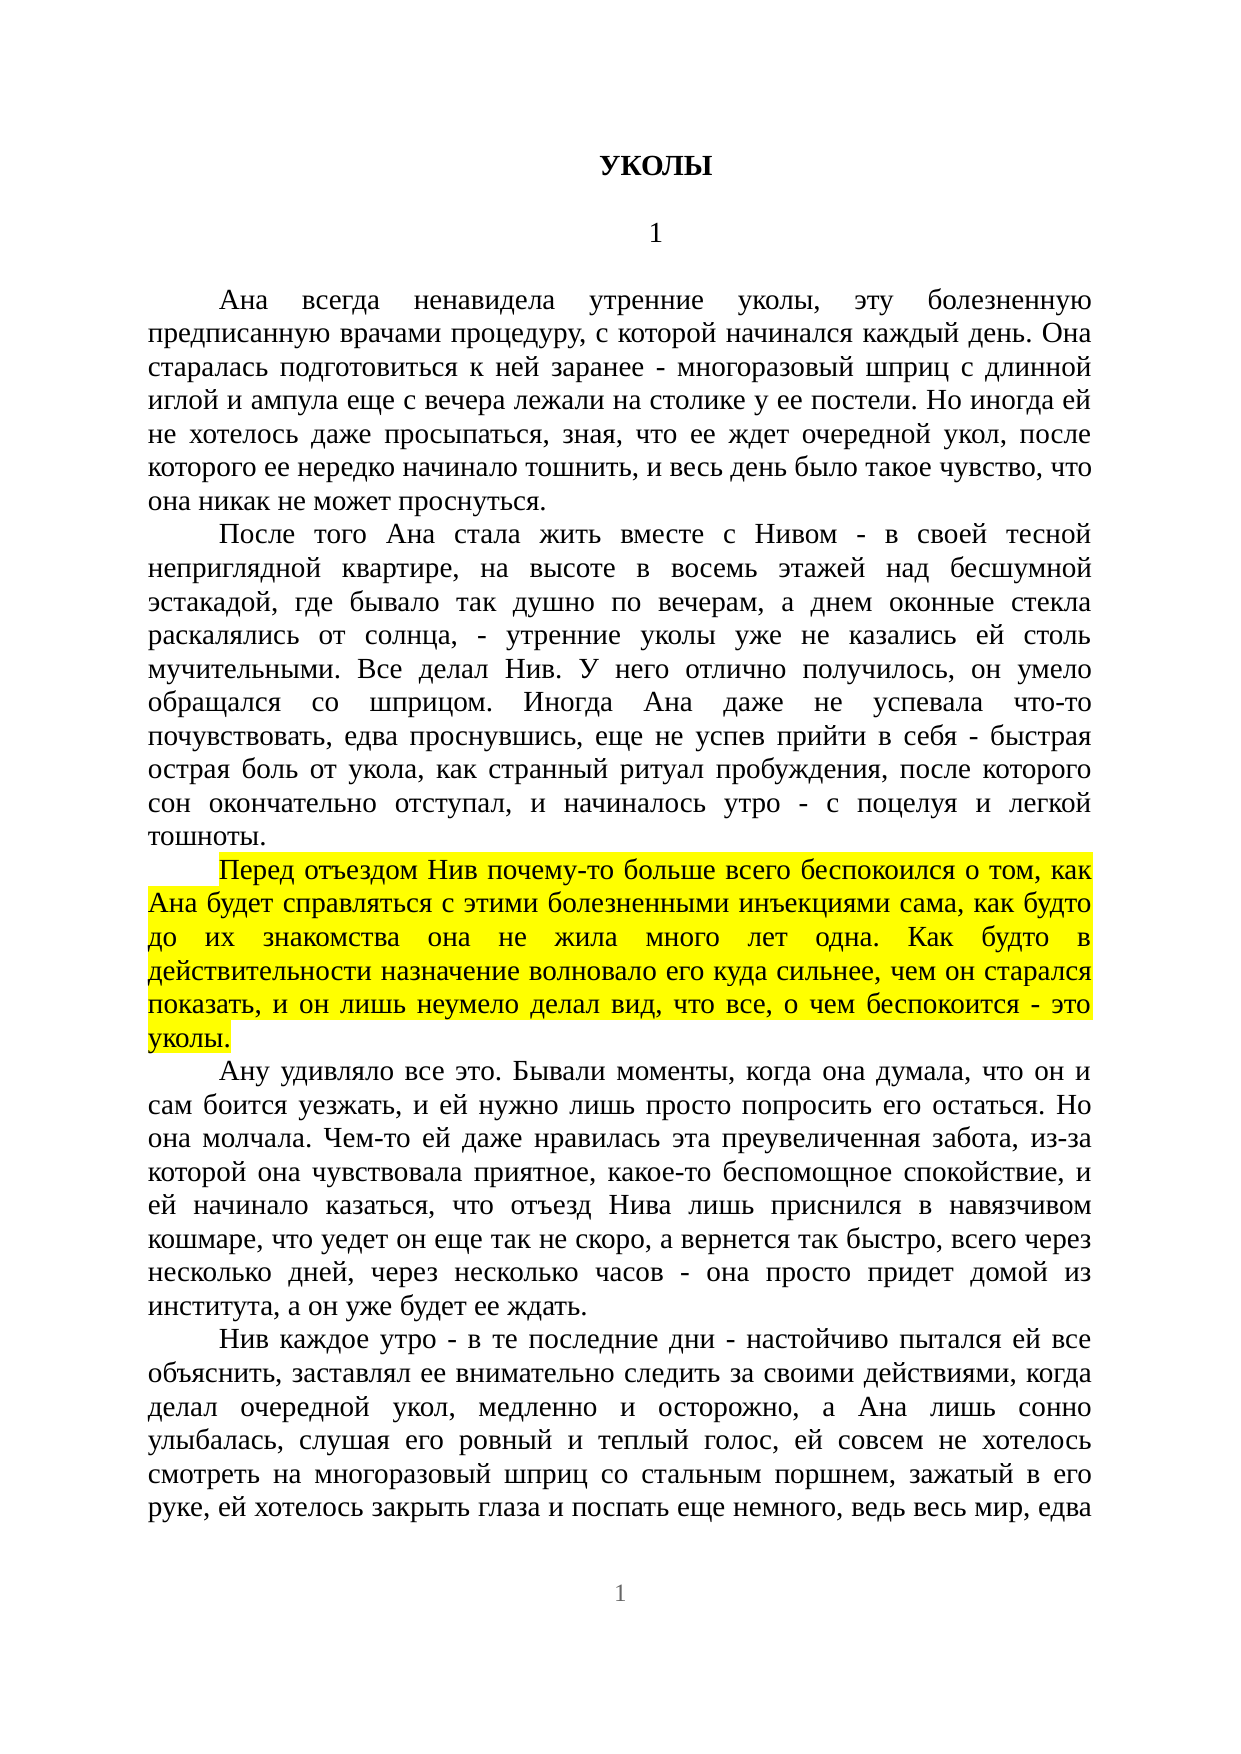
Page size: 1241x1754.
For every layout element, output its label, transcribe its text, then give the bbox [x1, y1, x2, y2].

text УКОЛЫ [148, 148, 1093, 181]
text 1 [148, 215, 1093, 248]
text Перед отъездом Нив почему-то больше всего беспокоился о том, как Ана будет справляться с этими болезненными инъекциями сама, как будто до их знакомства она не жила много лет одна. Как будто в действительности назначение волновало его куда сильнее, чем он старался показать, и он лишь неумело делал вид, что все, о чем беспокоится - это уколы. [148, 852, 1093, 1053]
text Ану удивляло все это. Бывали моменты, когда она думала, что он и сам боится уезжать, и ей нужно лишь просто попросить его остаться. Но она молчала. Чем-то ей даже нравилась эта преувеличенная забота, из-за которой она чувствовала приятное, какое-то беспомощное спокойствие, и ей начинало казаться, что отъезд Нива лишь приснился в навязчивом кошмаре, что уедет он еще так не скоро, а вернется так быстро, всего через несколько дней, через несколько часов - она просто придет домой из института, а он уже будет ее ждать. [148, 1053, 1093, 1322]
text Ана всегда ненавидела утренние уколы, эту болезненную предписанную врачами процедуру, с которой начинался каждый день. Она старалась подготовиться к ней заранее - многоразовый шприц с длинной иглой и ампула еще с вечера лежали на столике у ее постели. Но иногда ей не хотелось даже просыпаться, зная, что ее ждет очередной укол, после которого ее нередко начинало тошнить, и весь день было такое чувство, что она никак не может проснуться. [148, 282, 1093, 517]
text Нив каждое утро - в те последние дни - настойчиво пытался ей все объяснить, заставлял ее внимательно следить за своими действиями, когда делал очередной укол, медленно и осторожно, а Ана лишь сонно улыбалась, слушая его ровный и теплый голос, ей совсем не хотелось смотреть на многоразовый шприц со стальным поршнем, зажатый в его руке, ей хотелось закрыть глаза и поспать еще немного, ведь весь мир, едва [148, 1322, 1093, 1523]
text После того Ана стала жить вместе с Нивом - в своей тесной неприглядной квартире, на высоте в восемь этажей над бесшумной эстакадой, где бывало так душно по вечерам, а днем оконные стекла раскалялись от солнца, - утренние уколы уже не казались ей столь мучительными. Все делал Нив. У него отлично получилось, он умело обращался со шприцом. Иногда Ана даже не успевала что-то почувствовать, едва проснувшись, еще не успев прийти в себя - быстрая острая боль от укола, как странный ритуал пробуждения, после которого сон окончательно отступал, и начиналось утро - с поцелуя и легкой тошноты. [148, 517, 1093, 852]
